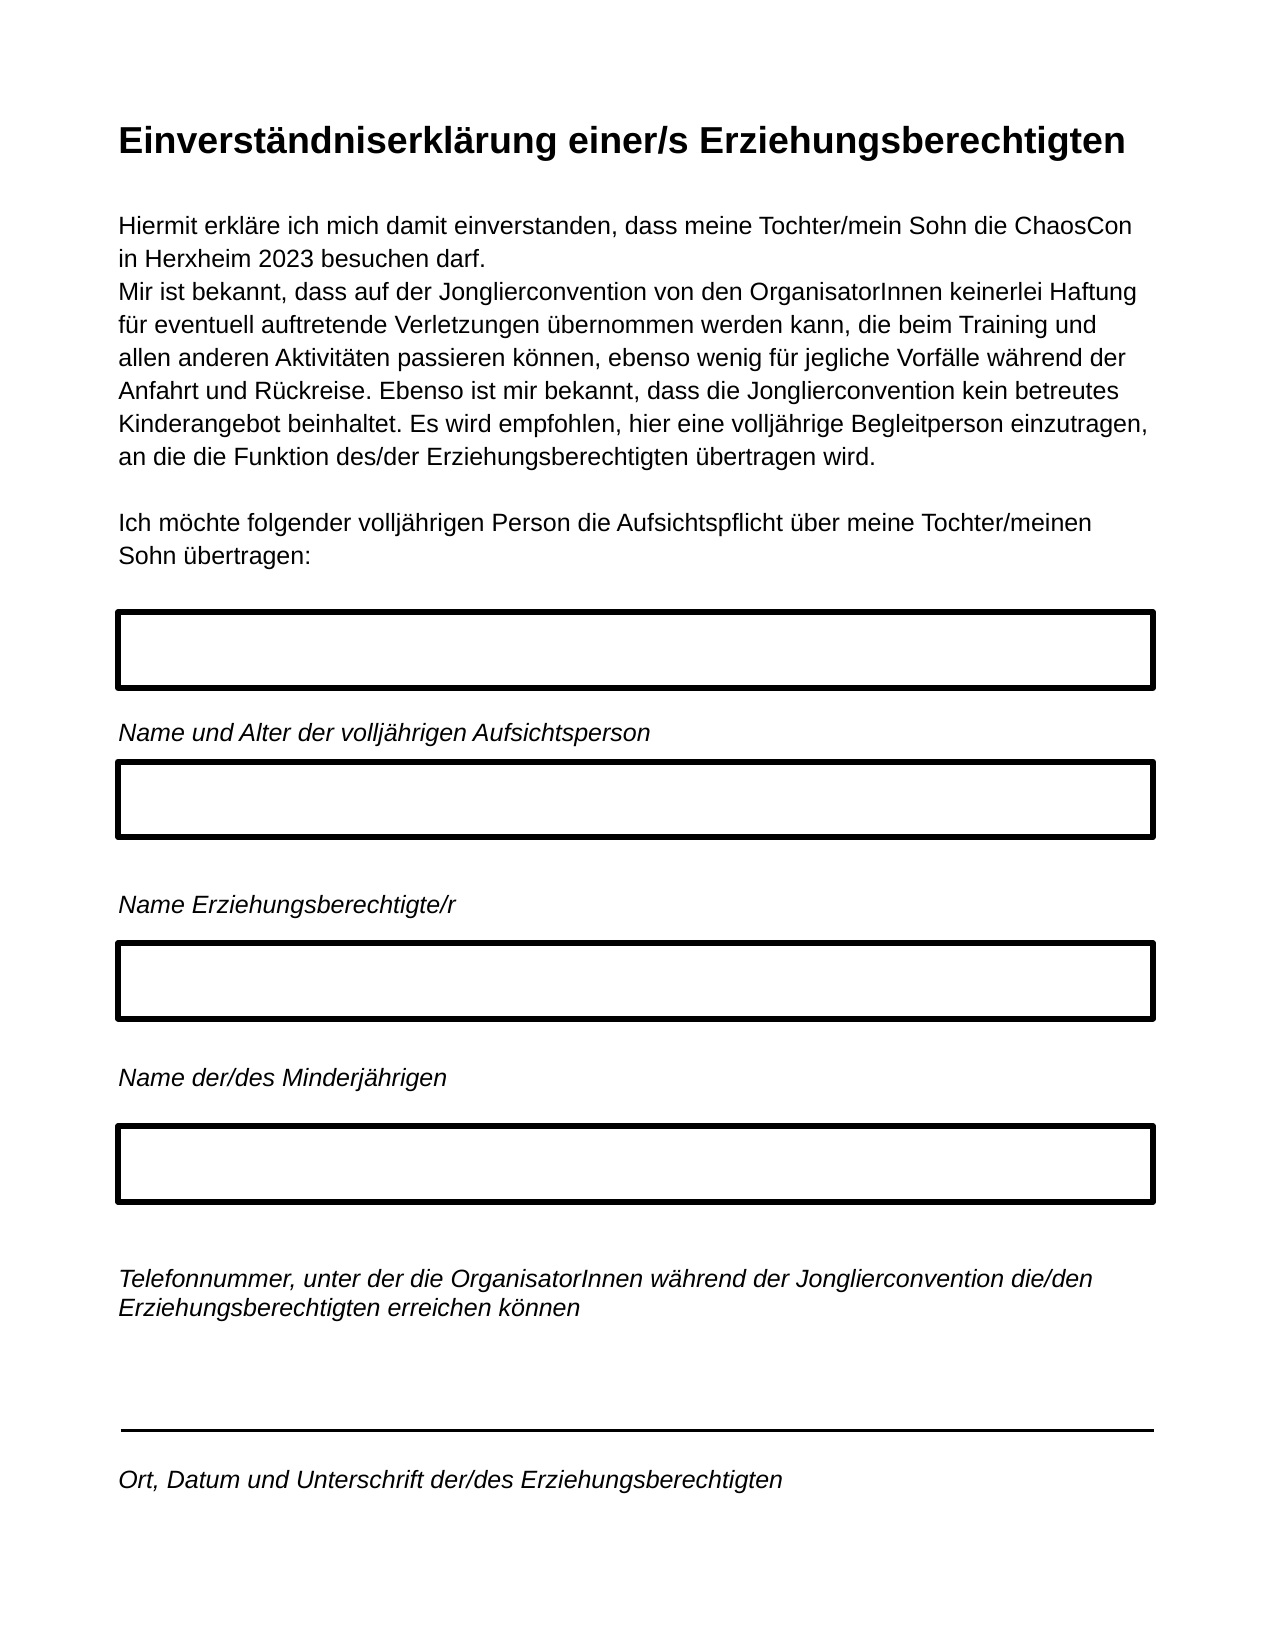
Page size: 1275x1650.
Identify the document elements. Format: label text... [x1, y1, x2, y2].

text Name der/des Minderjährigen Telefonnummer, unter der die OrganisatorInnen während der Jonglierconvention die/den [118, 919, 1157, 1293]
text Name und Alter der volljährigen Aufsichtsperson [118, 718, 1157, 747]
text Einverständniserklärung einer/s Erziehungsberechtigten [118, 118, 1157, 161]
text Mir ist bekannt, dass auf der Jonglierconvention von den OrganisatorInnen keinerlei Haftung für eventuell auftretende Verletzungen übernommen werden kann, die beim Training und allen anderen Aktivitäten passieren können, ebenso wenig für jegliche Vorfälle während der Anfahrt und Rückreise. Ebenso ist mir bekannt, dass die Jonglierconvention kein betreutes Kinderangebot beinhaltet. Es wird empfohlen, hier eine volljährige Begleitperson einzutragen, an die die Funktion des/der Erziehungsberechtigten übertragen wird. [118, 277, 1157, 471]
text Ich möchte folgender volljährigen Person die Aufsichtspflicht über meine Tochter/meinen Sohn übertragen: [118, 508, 1157, 570]
text Name Erziehungsberechtigte/r [118, 775, 1157, 919]
text Hiermit erkläre ich mich damit einverstanden, dass meine Tochter/mein Sohn die ChaosCon in Herxheim 2023 besuchen darf. [118, 211, 1157, 273]
text Erziehungsberechtigten erreichen können Ort, Datum und Unterschrift der/des Erziehungsberechtigten [118, 1293, 1157, 1494]
